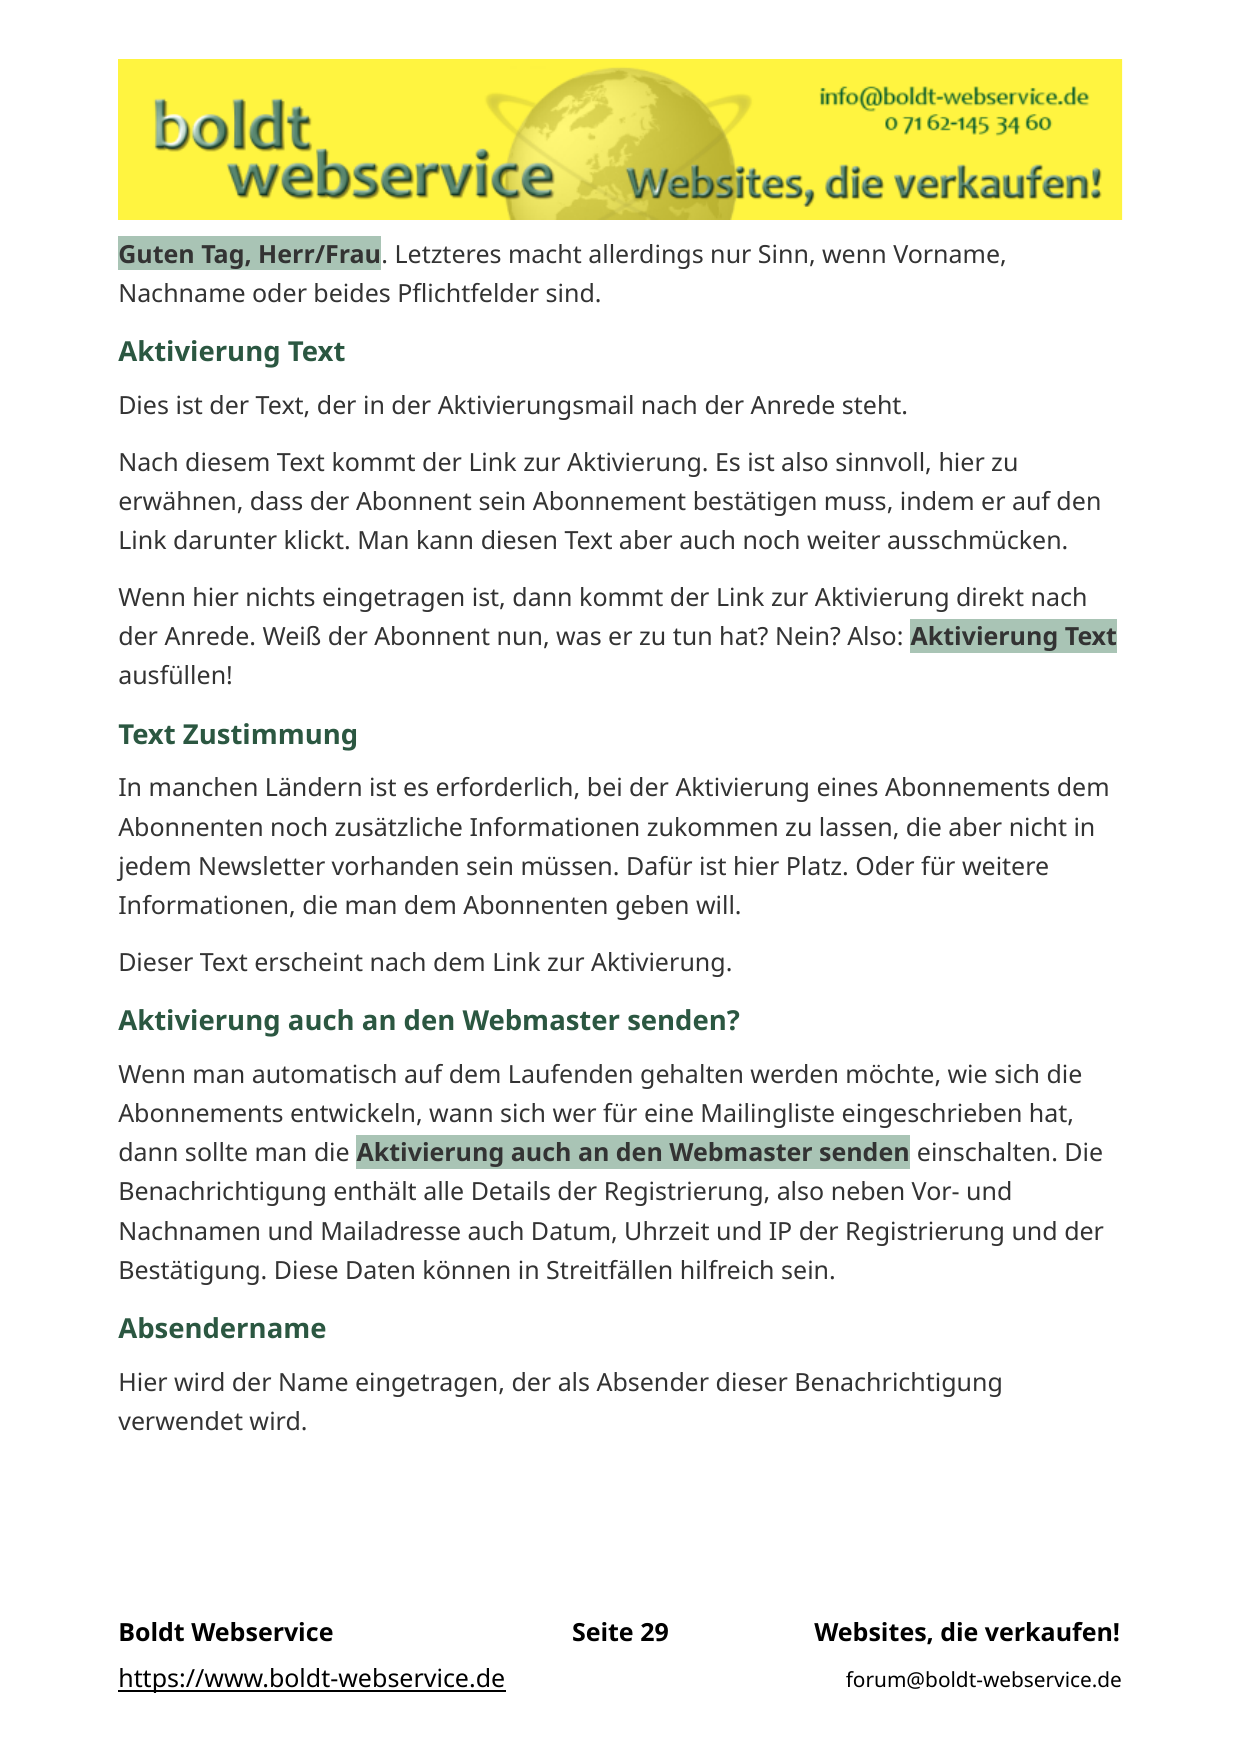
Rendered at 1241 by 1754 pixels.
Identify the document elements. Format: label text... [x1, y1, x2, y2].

subtitle Aktivierung auch an den Webmaster senden? [118, 1001, 1122, 1039]
text Dieser Text erscheint nach dem Link zur Aktivierung. [118, 944, 1122, 978]
text In manchen Ländern ist es erforderlich, bei der Aktivierung eines Abonnements dem Abonnenten noch zusätzliche Informationen zukommen zu lassen, die aber nicht in jedem Newsletter vorhanden sein müssen. Dafür ist hier Platz. Oder für weitere Informationen, die man dem Abonnenten geben will. [118, 770, 1122, 922]
text Guten Tag, Herr/Frau. Letzteres macht allerdings nur Sinn, wenn Vorname, Nachname oder beides Pflichtfelder sind. [118, 236, 1122, 309]
text Dies ist der Text, der in der Aktivierungsmail nach der Anrede steht. [118, 387, 1122, 422]
subtitle Absendername [118, 1309, 1122, 1347]
text Nach diesem Text kommt der Link zur Aktivierung. Es ist also sinnvoll, hier zu erwähnen, dass der Abonnent sein Abonnement bestätigen muss, indem er auf den Link darunter klickt. Man kann diesen Text aber auch noch weiter ausschmücken. [118, 444, 1122, 557]
subtitle Text Zustimmung [118, 715, 1122, 752]
subtitle Aktivierung Text [118, 332, 1122, 370]
picture [118, 59, 1123, 220]
text Wenn man automatisch auf dem Laufenden gehalten werden möchte, wie sich die Abonnements entwickeln, wann sich wer für eine Mailingliste eingeschrieben hat, dann sollte man die Aktivierung auch an den Webmaster senden einschalten. Die Benachrichtigung enthält alle Details der Registrierung, also neben Vor- und Nachnamen und Mailadresse auch Datum, Uhrzeit und IP der Registrierung und der Bestätigung. Diese Daten können in Streitfällen hilfreich sein. [118, 1056, 1122, 1286]
text Hier wird der Name eingetragen, der als Absender dieser Benachrichtigung verwendet wird. [118, 1364, 1122, 1438]
text Wenn hier nichts eingetragen ist, dann kommt der Link zur Aktivierung direkt nach der Anrede. Weiß der Abonnent nun, was er zu tun hat? Nein? Also: Aktivierung Text ausfüllen! [118, 579, 1122, 692]
